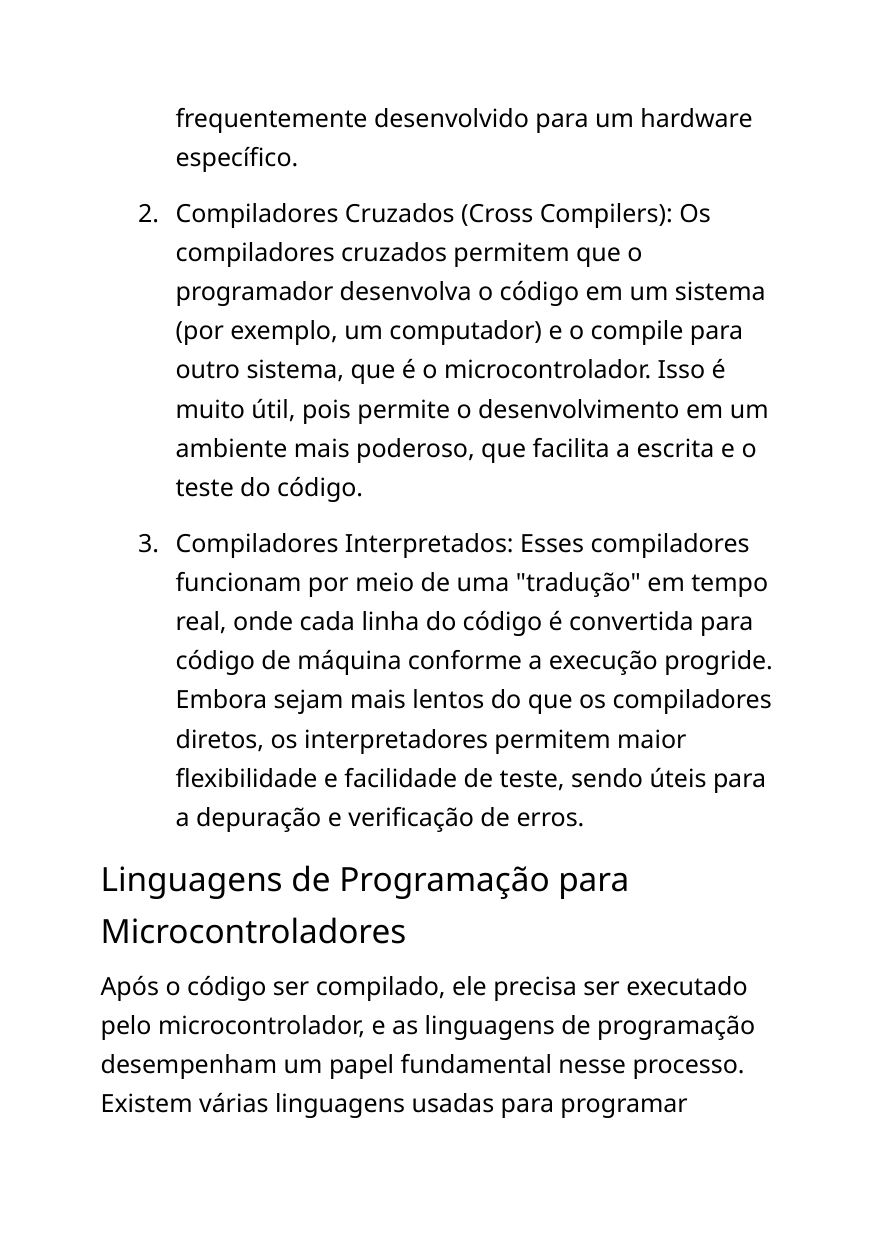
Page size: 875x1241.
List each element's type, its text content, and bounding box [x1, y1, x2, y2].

list Compiladores Cruzados (Cross Compilers): Os compiladores cruzados permitem que o programador desenvolva o código em um sistema (por exemplo, um computador) e o compile para outro sistema, que é o microcontrolador. Isso é muito útil, pois permite o desenvolvimento em um ambiente mais poderoso, que facilita a escrita e o teste do código. [138, 195, 774, 504]
subtitle Linguagens de Programação para Microcontroladores [100, 855, 774, 953]
list frequentemente desenvolvido para um hardware específico. [138, 100, 774, 174]
list Compiladores Interpretados: Esses compiladores funcionam por meio de uma "tradução" em tempo real, onde cada linha do código é convertida para código de máquina conforme a execução progride. Embora sejam mais lentos do que os compiladores diretos, os interpretadores permitem maior flexibilidade e facilidade de teste, sendo úteis para a depuração e verificação de erros. [138, 525, 774, 834]
text Após o código ser compilado, ele precisa ser executado pelo microcontrolador, e as linguagens de programação desempenham um papel fundamental nesse processo. Existem várias linguagens usadas para programar [100, 968, 774, 1120]
